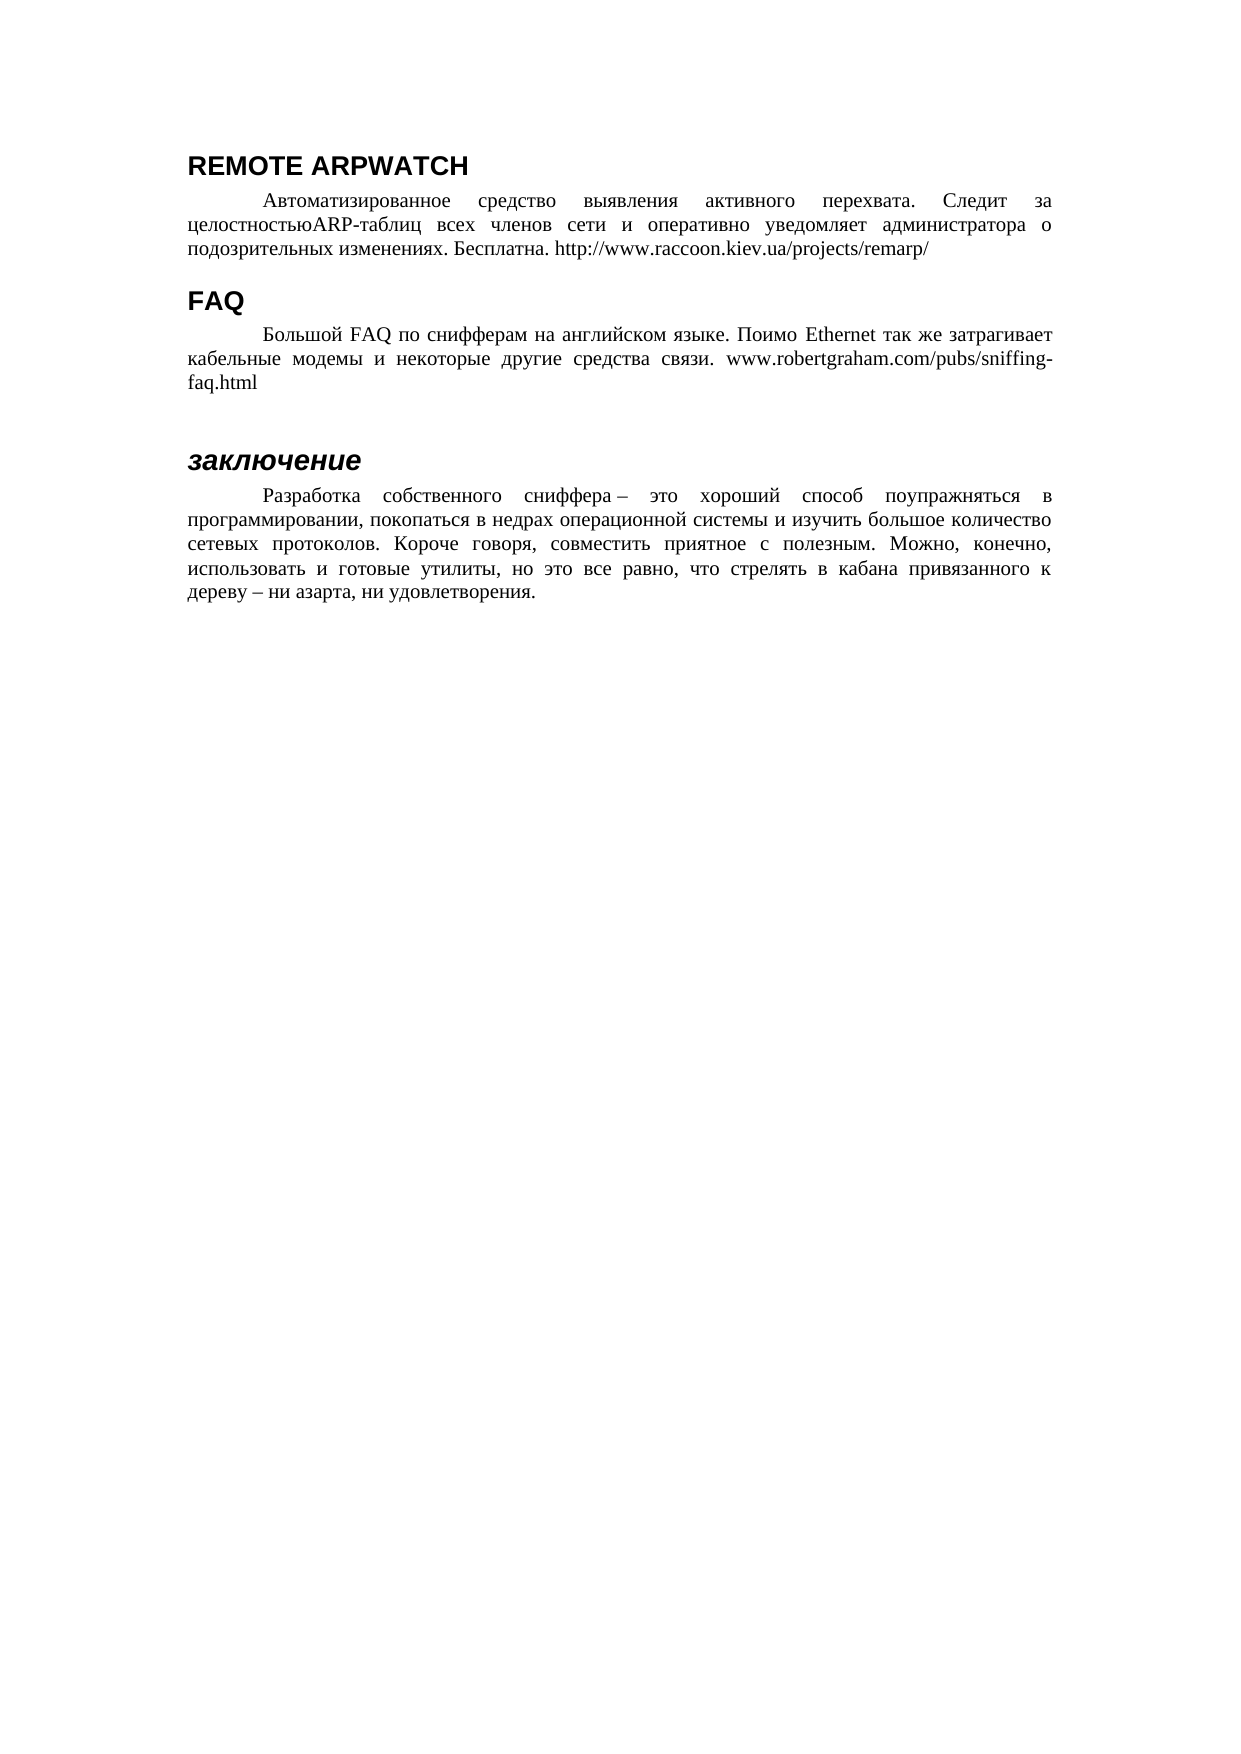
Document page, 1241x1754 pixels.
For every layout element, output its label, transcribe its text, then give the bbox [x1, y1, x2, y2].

subtitle REMOTE ARPWATCH [187, 150, 1053, 181]
subtitle FAQ [187, 285, 1053, 316]
text Автоматизированное средство выявления активного перехвата. Следит за целостностьюARP-таблиц всех членов сети и оперативно уведомляет администратора о подозрительных изменениях. Бесплатна. http://www.raccoon.kiev.ua/projects/remarp/ [187, 187, 1053, 260]
text Большой FAQ по снифферам на английском языке. Поимо Ethernet так же затрагивает кабельные модемы и некоторые другие средства связи. www.robertgraham.com/pubs/sniffing-faq.html [187, 322, 1053, 394]
subtitle заключение [187, 443, 1053, 477]
text Разработка собственного сниффера – это хороший способ поупражняться в программировании, покопаться в недрах операционной системы и изучить большое количество сетевых протоколов. Короче говоря, совместить приятное с полезным. Можно, конечно, использовать и готовые утилиты, но это все равно, что стрелять в кабана привязанного к дереву – ни азарта, ни удовлетворения. [187, 483, 1053, 603]
